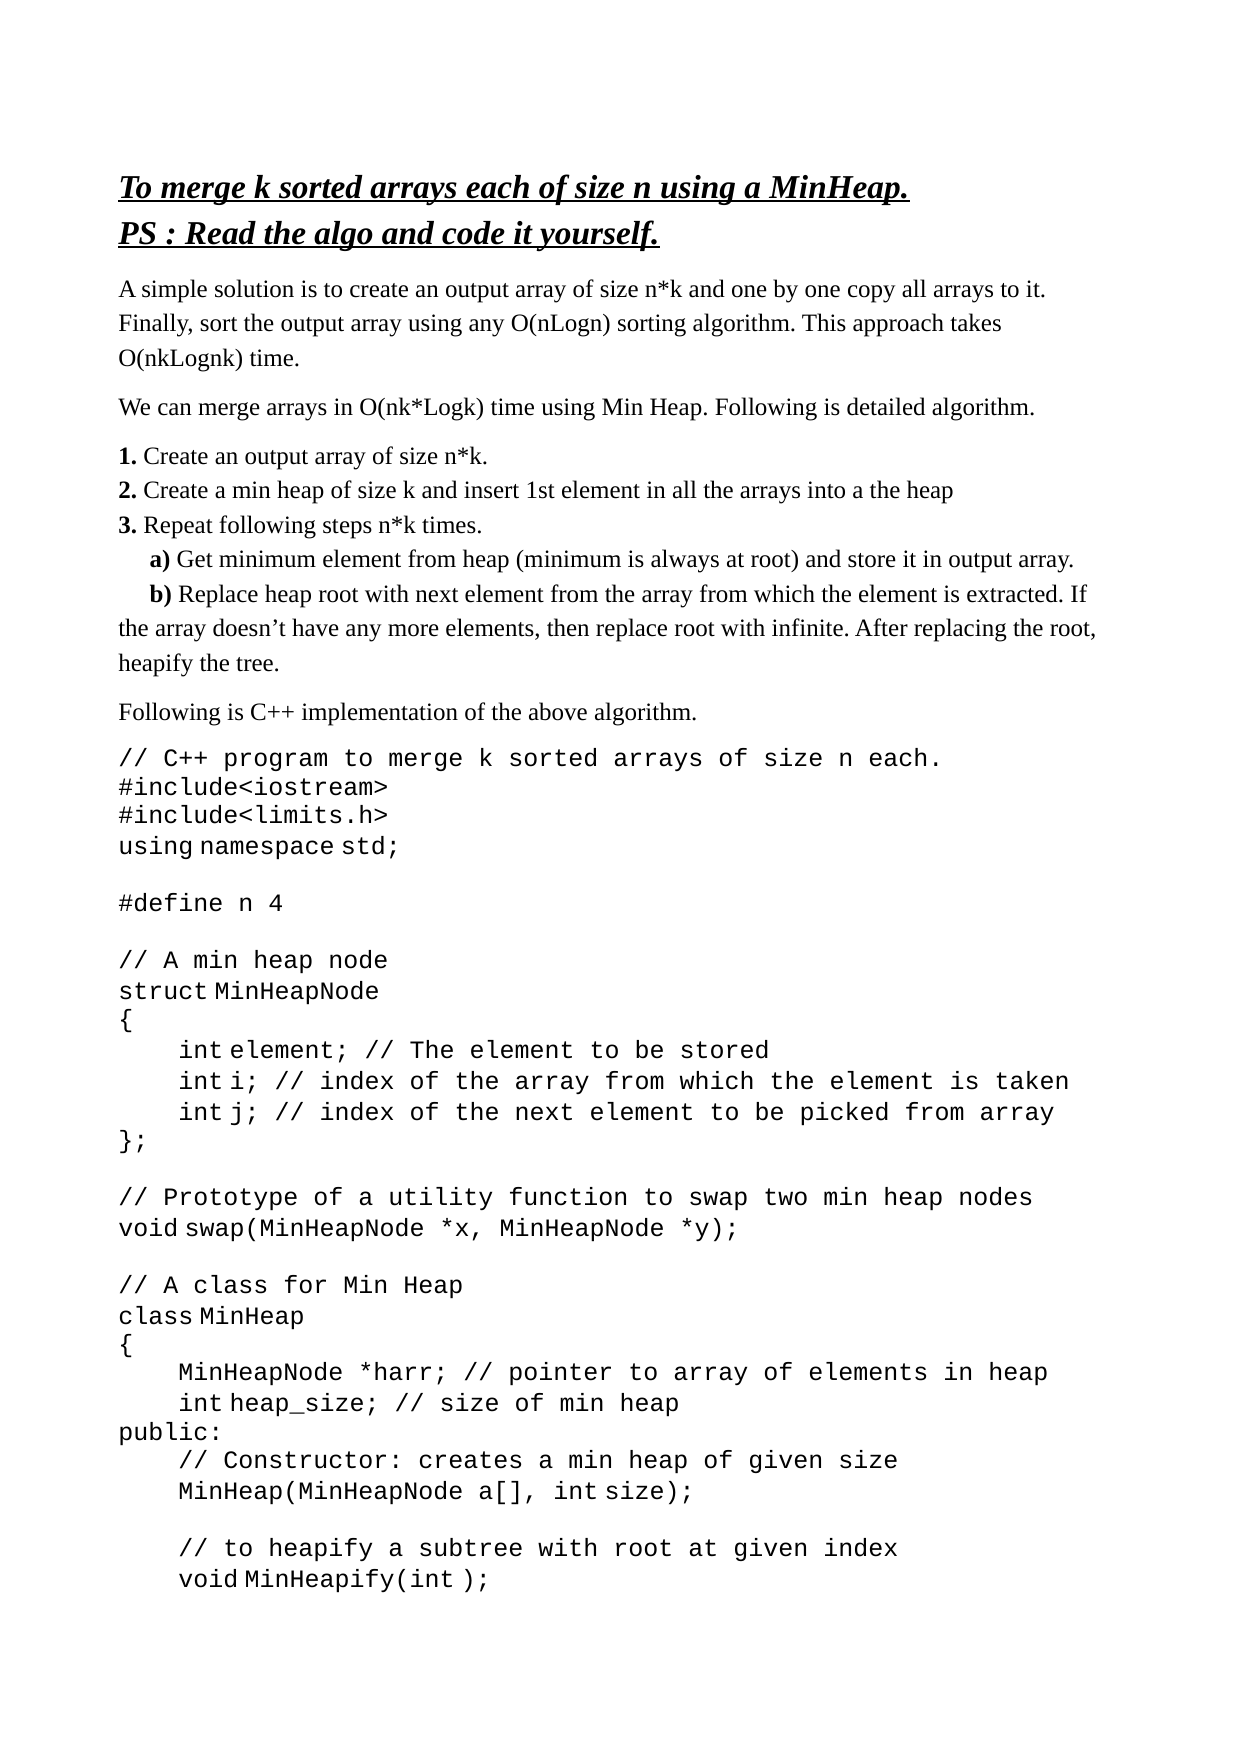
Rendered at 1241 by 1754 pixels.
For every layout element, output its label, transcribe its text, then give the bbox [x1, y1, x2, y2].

text We can merge arrays in O(nk*Logk) time using Min Heap. Following is detailed algorithm. [118, 392, 1122, 420]
text To merge k sorted arrays each of size n using a MinHeap. PS : Read the algo and code it yourself. [118, 167, 1122, 251]
text 1. Create an output array of size n*k. 2. Create a min heap of size k and insert 1st element in all the arrays into a the heap 3. Repeat following steps n*k times. a) Get minimum element from heap (minimum is always at root) and store it in output array. b) Replace heap root with next element from the array from which the element is extracted. If the array doesn’t have any more elements, then replace root with infinite. After replacing the root, heapify the tree. [118, 441, 1122, 676]
table_header // C++ program to merge k sorted arrays of size n each. #include<iostream> #include<limits.h> using namespace std; #define n 4 // A min heap node struct MinHeapNode { int element; // The element to be stored int i; // index of the array from which the element is taken int j; // index of the next element to be picked from array }; // Prototype of a utility function to swap two min heap nodes void swap(MinHeapNode *x, MinHeapNode *y); // A class for Min Heap class MinHeap { MinHeapNode *harr; // pointer to array of elements in heap int heap_size; // size of min heap public: // Constructor: creates a min heap of given size MinHeap(MinHeapNode a[], int size); // to heapify a subtree with root at given index void MinHeapify(int ); [118, 746, 1122, 1623]
text Following is C++ implementation of the above algorithm. [118, 697, 1122, 725]
text A simple solution is to create an output array of size n*k and one by one copy all arrays to it. Finally, sort the output array using any O(nLogn) sorting algorithm. This approach takes O(nkLognk) time. [118, 274, 1122, 371]
